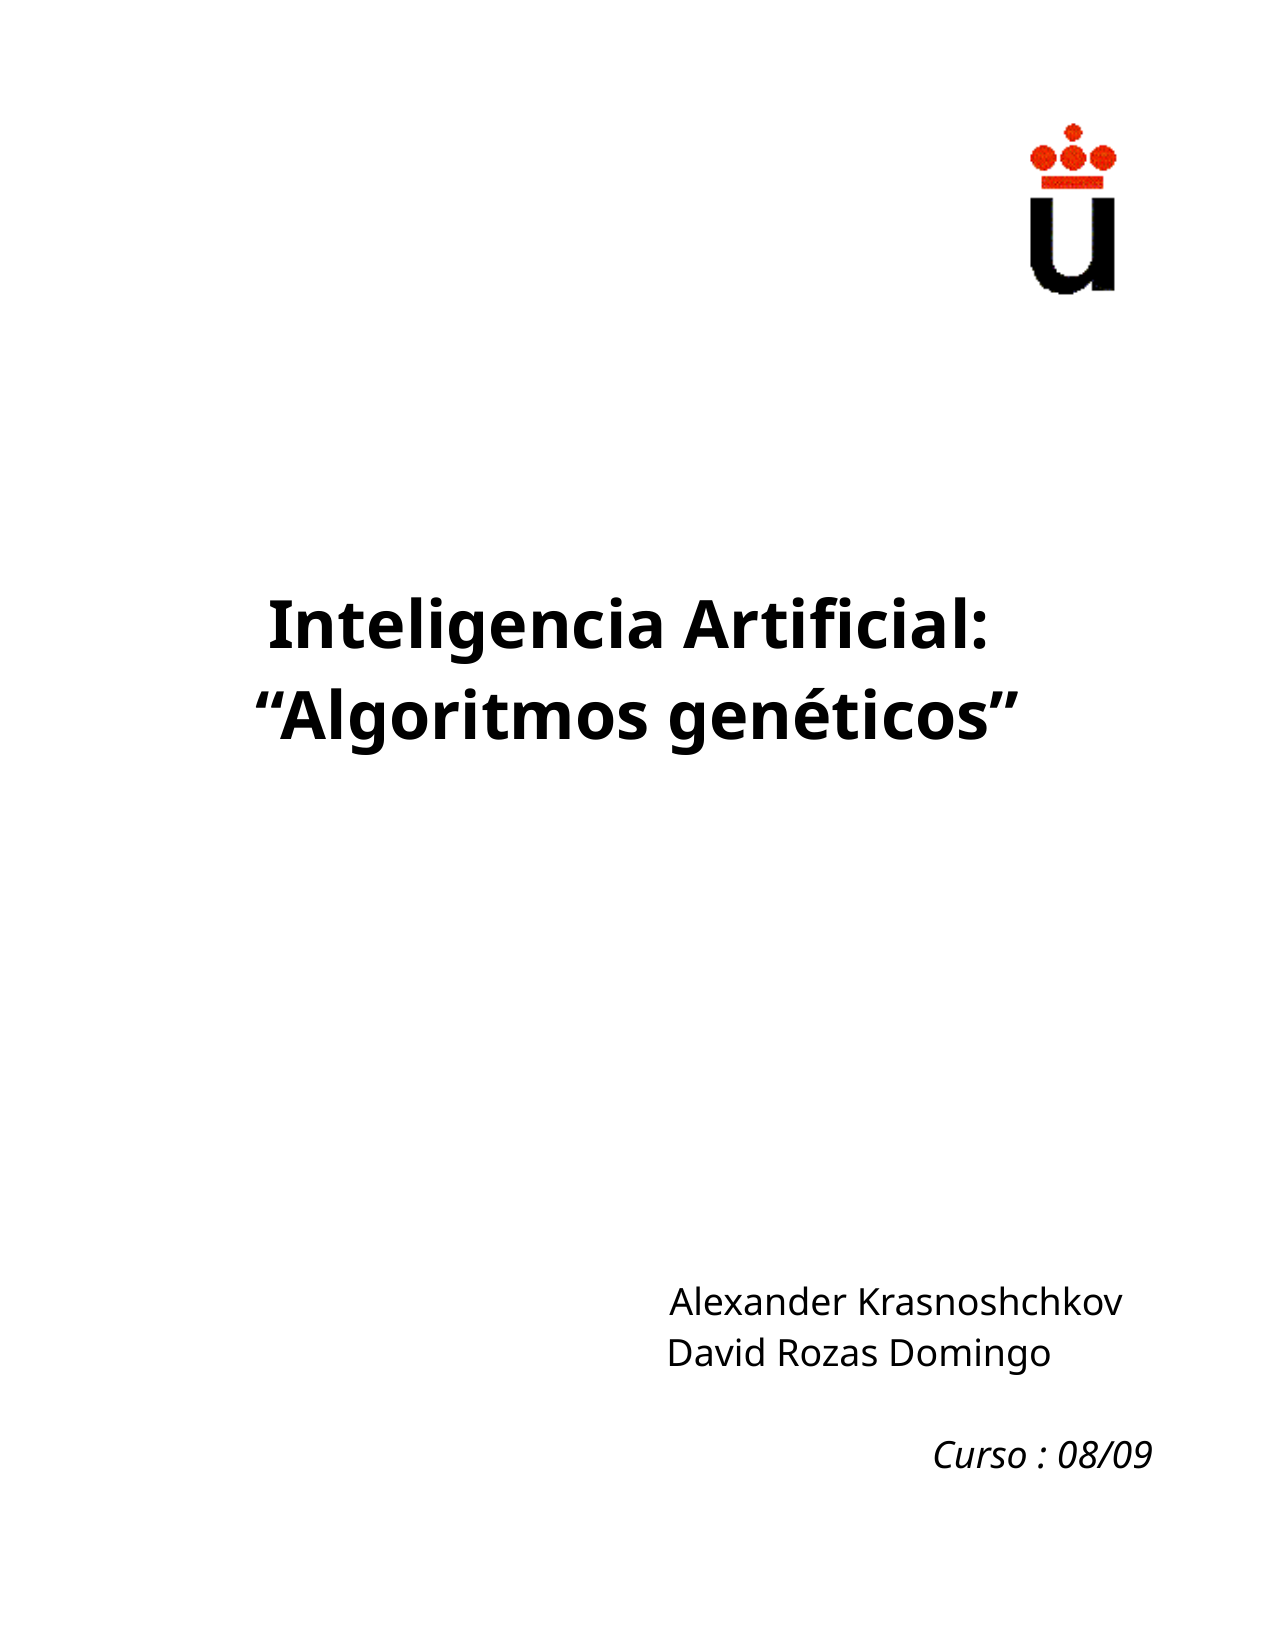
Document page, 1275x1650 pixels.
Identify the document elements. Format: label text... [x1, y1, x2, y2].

text Curso : 08/09 [118, 1429, 1157, 1480]
text Inteligencia Artificial: [118, 578, 1157, 668]
text “Algoritmos genéticos” [118, 668, 1157, 759]
text David Rozas Domingo [118, 1327, 1157, 1378]
picture [1016, 122, 1139, 302]
text Alexander Krasnoshchkov [118, 1276, 1157, 1327]
